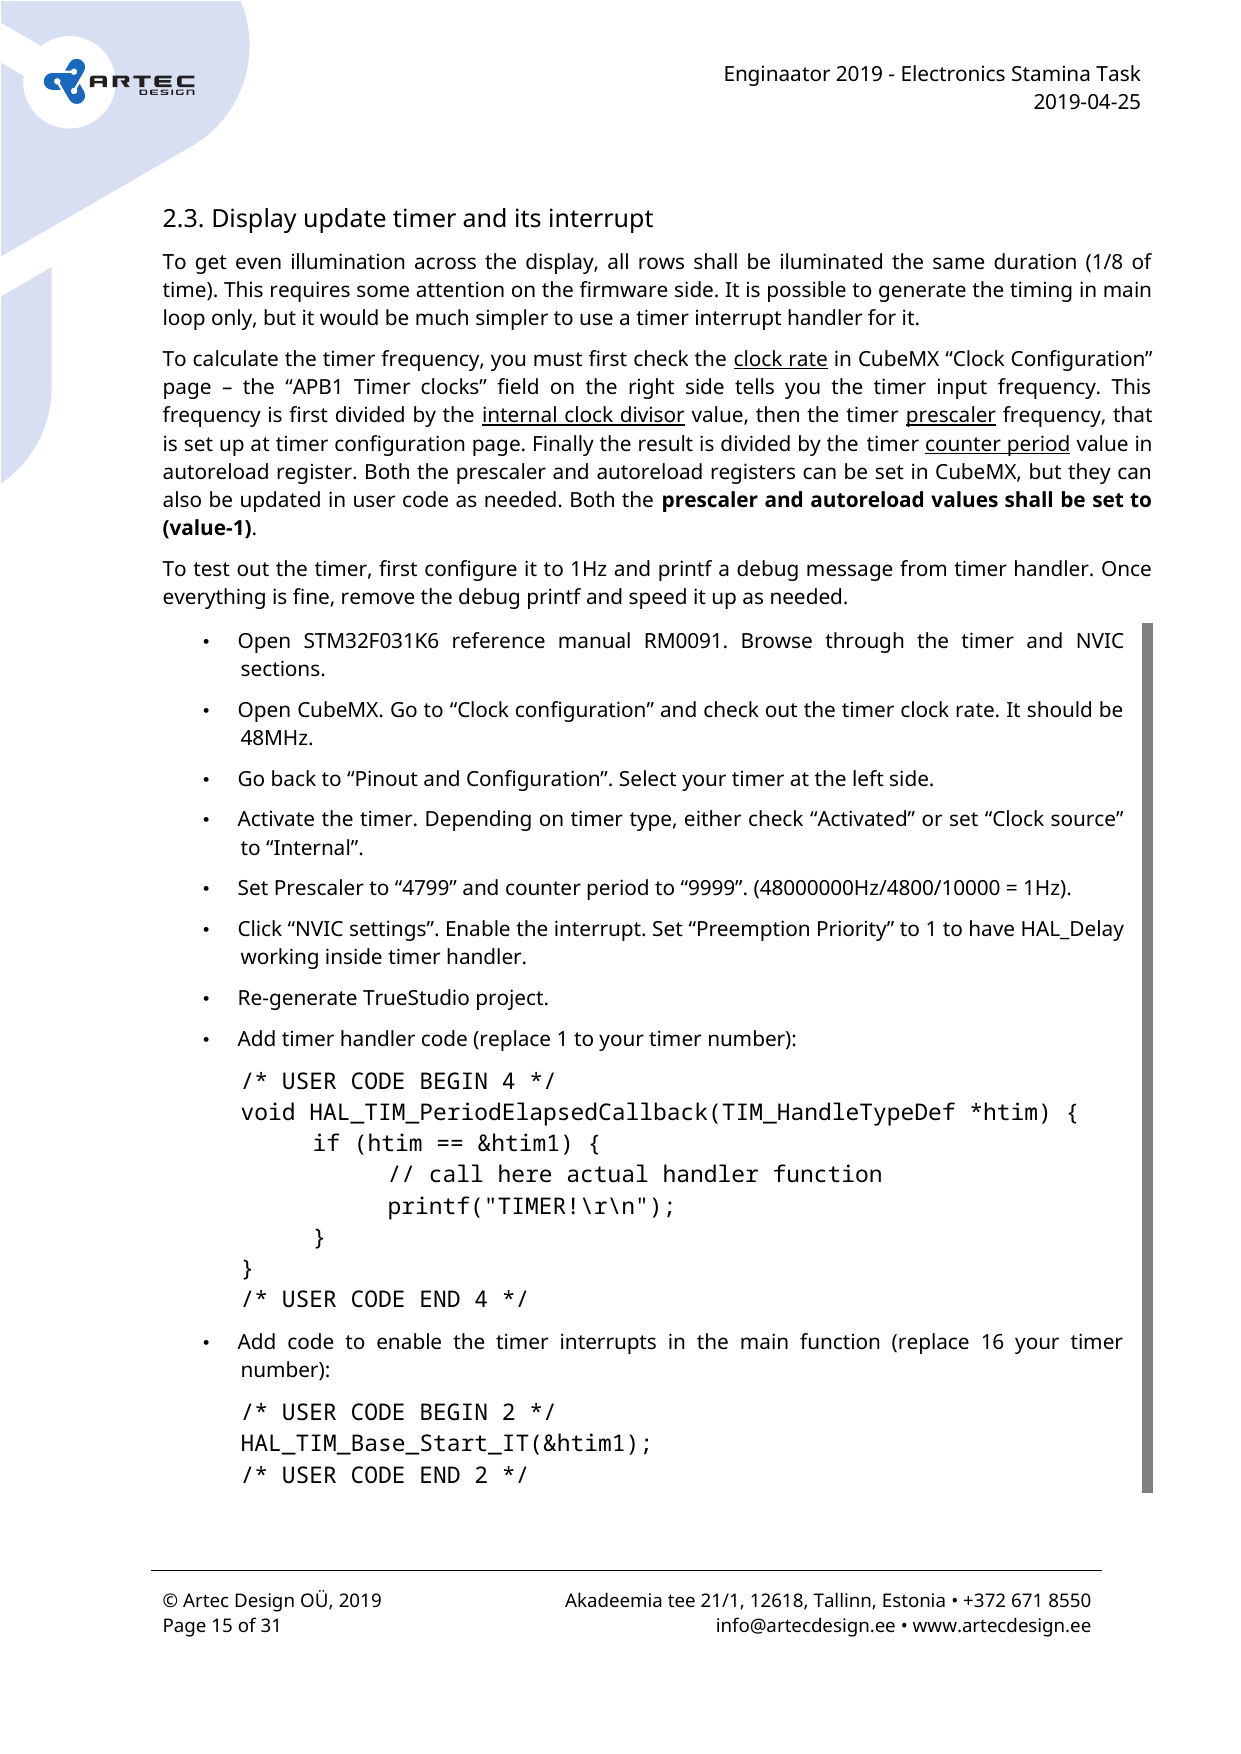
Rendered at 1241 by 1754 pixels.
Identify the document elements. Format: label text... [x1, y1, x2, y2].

subtitle Display update timer and its interrupt [162, 200, 1153, 234]
list /* USER CODE BEGIN 4 */ void HAL_TIM_PeriodElapsedCallback(TIM_HandleTypeDef *htim) { if (htim == &htim1) { // call here actual handler function printf("TIMER!\r\n"); } } /* USER CODE END 4 */ [200, 1062, 1142, 1315]
list Activate the timer. Depending on timer type, either check “Activated” or set “Clock source” to “Internal”. [200, 802, 1142, 861]
text To get even illumination across the display, all rows shall be iluminated the same duration (1/8 of time). This requires some attention on the firmware side. It is possible to generate the timing in main loop only, but it would be much simpler to use a timer interrupt handler for it. [162, 247, 1153, 331]
list Open STM32F031K6 reference manual RM0091. Browse through the timer and NVIC sections. [200, 623, 1142, 682]
list Click “NVIC settings”. Enable the interrupt. Set “Preemption Priority” to 1 to have HAL_Delay working inside timer handler. [200, 911, 1142, 971]
list Go back to “Pinout and Configuration”. Select your timer at the left side. [200, 761, 1142, 792]
list Open CubeMX. Go to “Clock configuration” and check out the timer clock rate. It should be 48MHz. [200, 692, 1142, 751]
list Set Prescaler to “4799” and counter period to “9999”. (48000000Hz/4800/10000 = 1Hz). [200, 871, 1142, 902]
list Add timer handler code (replace 1 to your timer number): [200, 1021, 1142, 1052]
list Re-generate TrueStudio project. [200, 980, 1142, 1011]
text To calculate the timer frequency, you must first check the clock rate in CubeMX “Clock Configuration” page – the “APB1 Timer clocks” field on the right side tells you the timer input frequency. This frequency is first divided by the internal clock divisor value, then the timer prescaler frequency, that is set up at timer configuration page. Finally the result is divided by the timer counter period value in autoreload register. Both the prescaler and autoreload registers can be set in CubeMX, but they can also be updated in user code as needed. Both the prescaler and autoreload values shall be set to (value-1). [162, 344, 1153, 542]
list /* USER CODE BEGIN 2 */ HAL_TIM_Base_Start_IT(&htim1); /* USER CODE END 2 */ [200, 1393, 1142, 1493]
list Add code to enable the timer interrupts in the main function (replace 16 your timer number): [200, 1324, 1142, 1384]
text To test out the timer, first configure it to 1Hz and printf a debug message from timer handler. Once everything is fine, remove the debug printf and speed it up as needed. [162, 554, 1153, 611]
